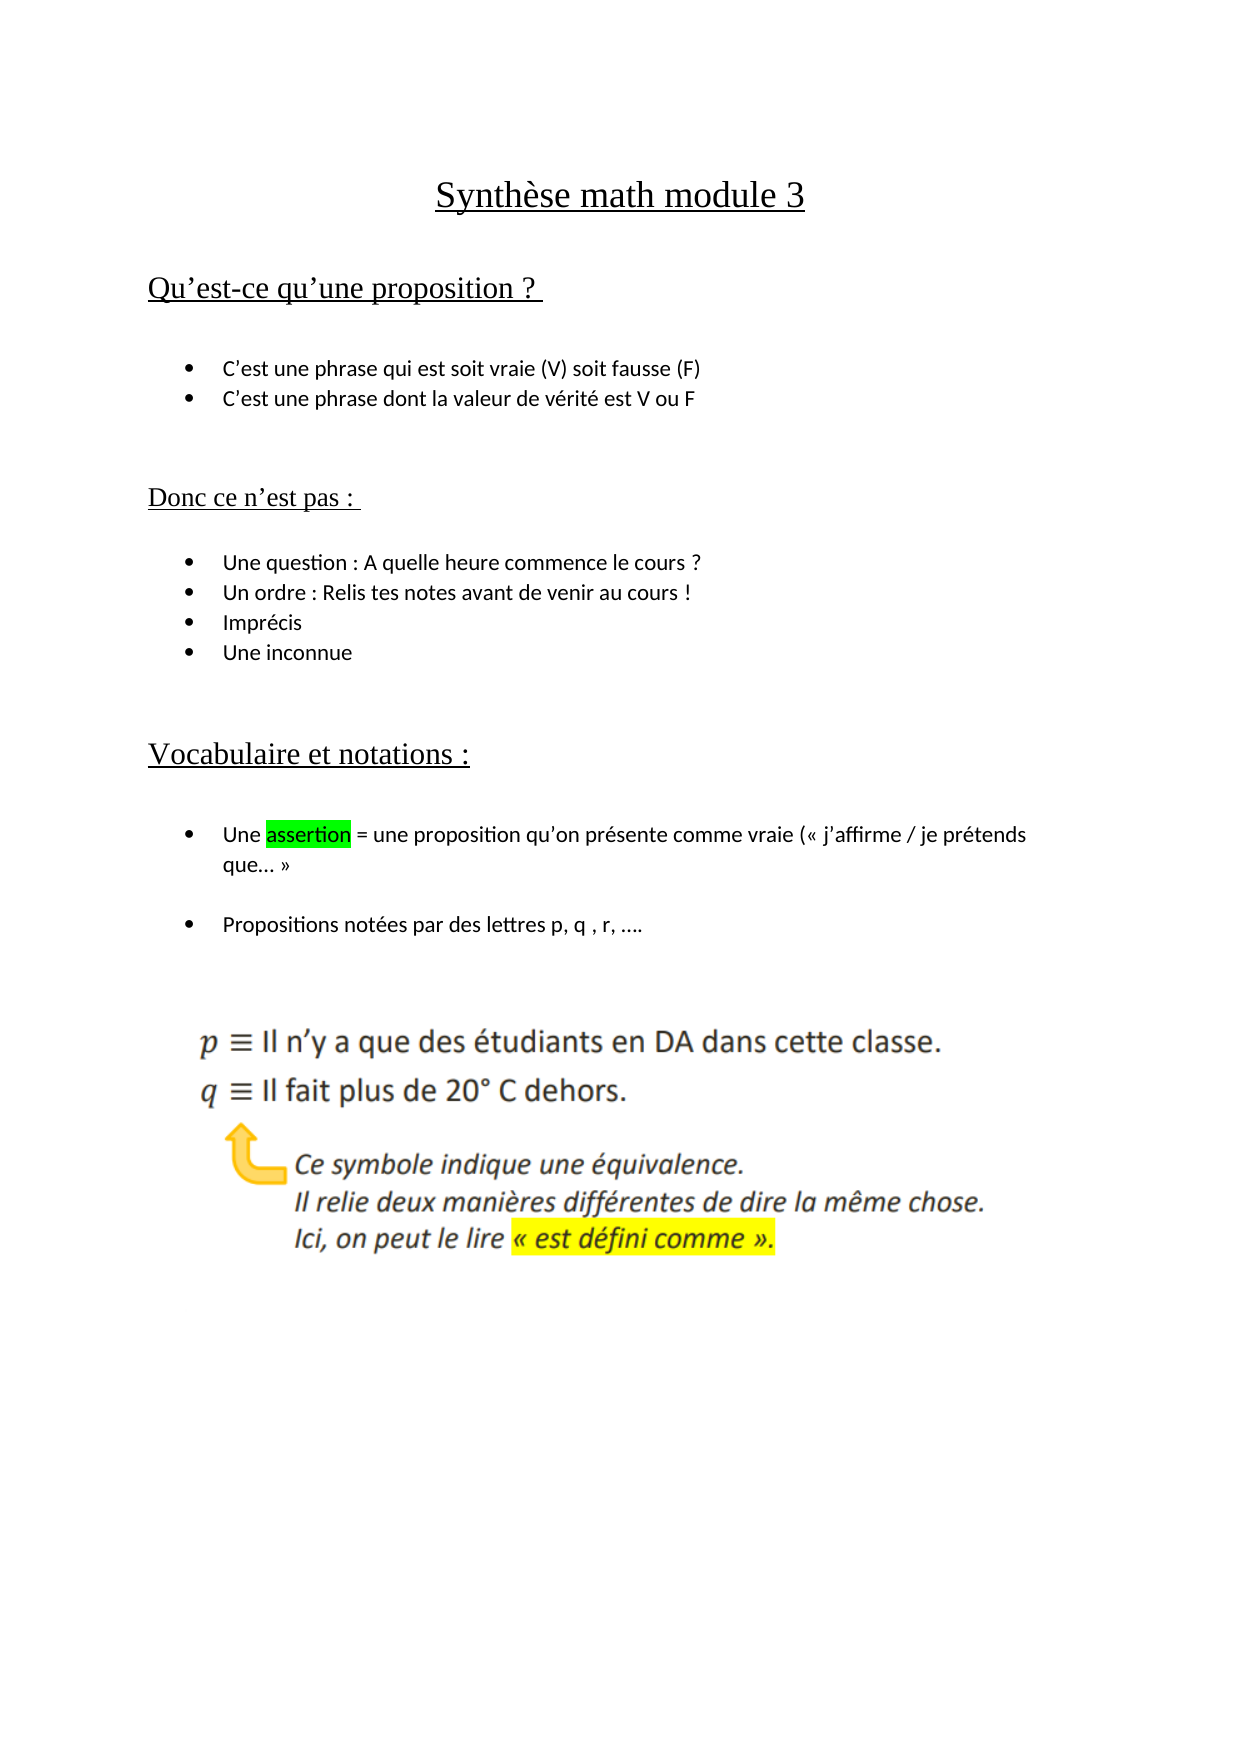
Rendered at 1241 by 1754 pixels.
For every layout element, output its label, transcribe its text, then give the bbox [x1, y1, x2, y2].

list Propositions notées par des lettres p, q , r, …. [185, 910, 1093, 938]
list C’est une phrase dont la valeur de vérité est V ou F [185, 384, 1093, 412]
subtitle Synthèse math module 3 [148, 173, 1093, 216]
list Un ordre : Relis tes notes avant de venir au cours ! [185, 578, 1093, 606]
subtitle Qu’est-ce qu’une proposition ? [148, 269, 1093, 305]
list Une question : A quelle heure commence le cours ? [185, 548, 1093, 576]
list Une assertion = une proposition qu’on présente comme vraie (« j’affirme / je prétends que… » [185, 820, 1093, 908]
subtitle Vocabulaire et notations : [148, 735, 1093, 771]
list Imprécis [185, 608, 1093, 636]
list Une inconnue [185, 638, 1093, 666]
subtitle Donc ce n’est pas : [148, 482, 1093, 546]
list C’est une phrase qui est soit vraie (V) soit fausse (F) [185, 354, 1093, 382]
